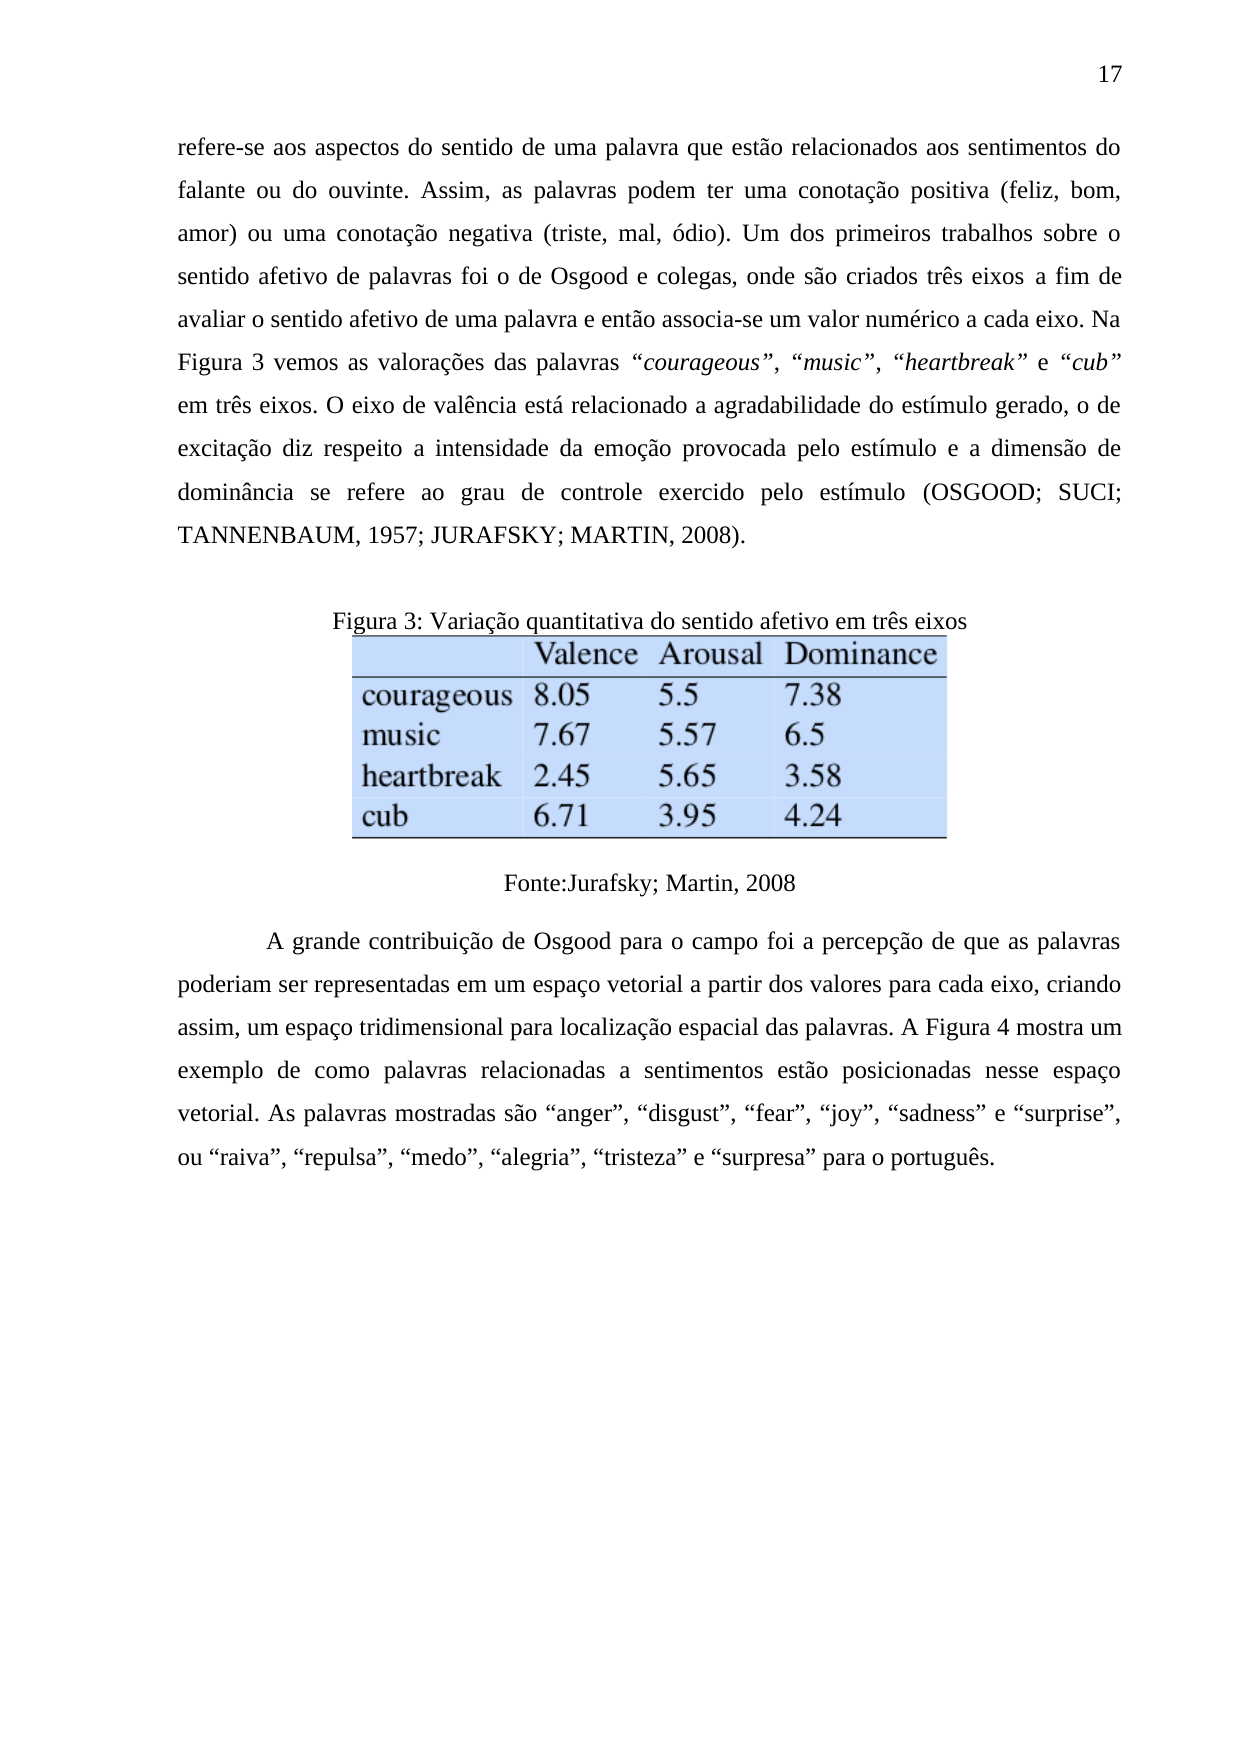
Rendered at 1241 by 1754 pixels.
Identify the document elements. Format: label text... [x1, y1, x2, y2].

text refere-se aos aspectos do sentido de uma palavra que estão relacionados aos sentimentos do falante ou do ouvinte. Assim, as palavras podem ter uma conotação positiva (feliz, bom, amor) ou uma conotação negativa (triste, mal, ódio). Um dos primeiros trabalhos sobre o sentido afetivo de palavras foi o de Osgood e colegas, onde são criados três eixos a fim de avaliar o sentido afetivo de uma palavra e então associa-se um valor numérico a cada eixo. Na Figura 3 vemos as valorações das palavras “courageous”, “music”, “heartbreak” e “cub” em três eixos. O eixo de valência está relacionado a agradabilidade do estímulo gerado, o de excitação diz respeito a intensidade da emoção provocada pelo estímulo e a dimensão de dominância se refere ao grau de controle exercido pelo estímulo (OSGOOD; SUCI; TANNENBAUM, 1957; JURAFSKY; MARTIN, 2008). [177, 132, 1122, 548]
text Figura 3: Variação quantitativa do sentido afetivo em três eixos [177, 606, 1122, 635]
text Fonte:Jurafsky; Martin, 2008 [177, 649, 1122, 897]
picture [352, 634, 948, 840]
text A grande contribuição de Osgood para o campo foi a percepção de que as palavras poderiam ser representadas em um espaço vetorial a partir dos valores para cada eixo, criando assim, um espaço tridimensional para localização espacial das palavras. A Figura 4 mostra um exemplo de como palavras relacionadas a sentimentos estão posicionadas nesse espaço vetorial. As palavras mostradas são “anger”, “disgust”, “fear”, “joy”, “sadness” e “surprise”, ou “raiva”, “repulsa”, “medo”, “alegria”, “tristeza” e “surpresa” para o português. [177, 897, 1122, 1170]
